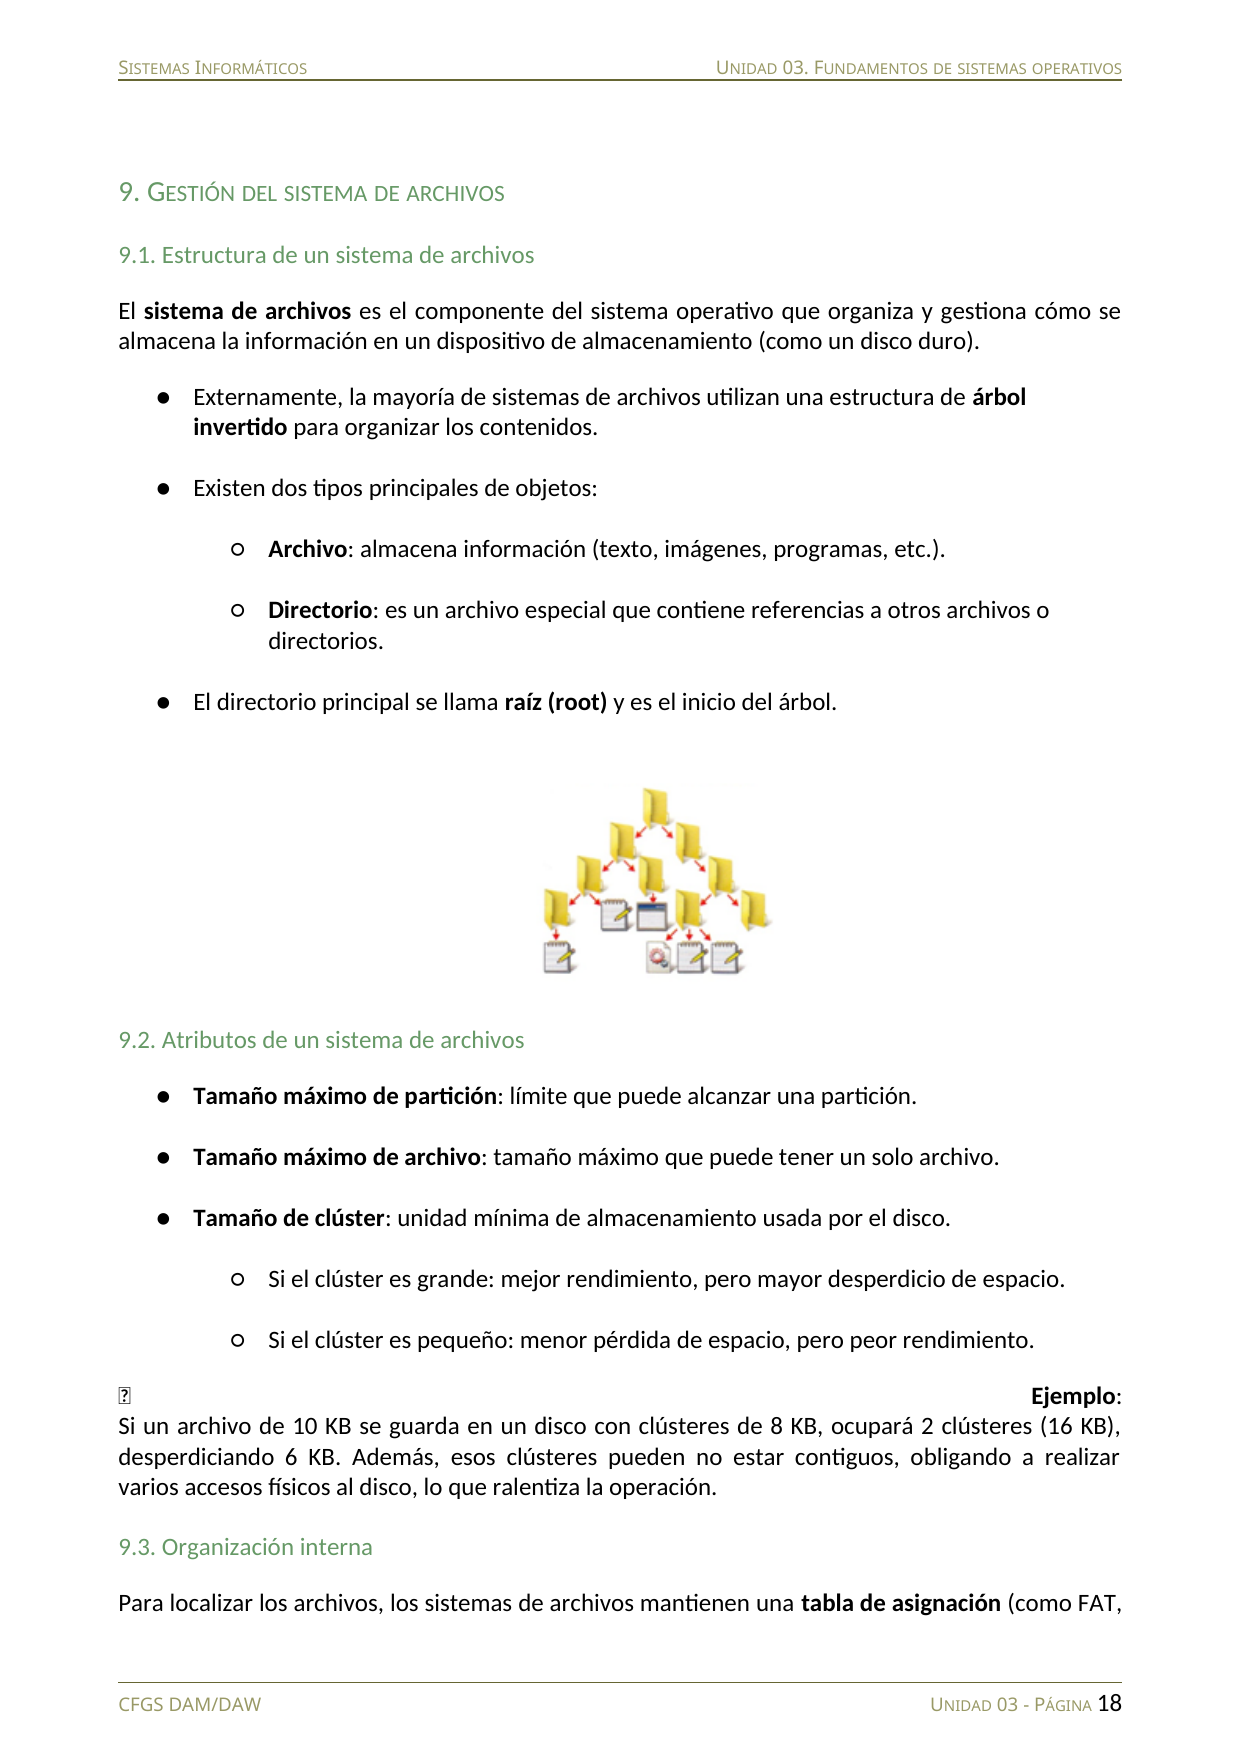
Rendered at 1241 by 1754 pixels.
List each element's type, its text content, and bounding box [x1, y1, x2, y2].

text Para localizar los archivos, los sistemas de archivos mantienen una tabla de asignación (como FAT, [118, 1587, 1122, 1617]
list Archivo: almacena información (texto, imágenes, programas, etc.). [231, 533, 1122, 594]
list Si el clúster es grande: mejor rendimiento, pero mayor desperdicio de espacio. [231, 1263, 1122, 1324]
list Tamaño máximo de archivo: tamaño máximo que puede tener un solo archivo. [156, 1141, 1122, 1202]
subtitle 9.2. Atributos de un sistema de archivos [118, 1025, 1122, 1055]
subtitle 9.1. Estructura de un sistema de archivos [118, 239, 1122, 270]
list Directorio: es un archivo especial que contiene referencias a otros archivos o directorios. [231, 594, 1122, 686]
list [156, 118, 1122, 148]
list El directorio principal se llama raíz (root) y es el inicio del árbol. [156, 686, 1122, 717]
list Externamente, la mayoría de sistemas de archivos utilizan una estructura de árbol invertido para organizar los contenidos. [156, 381, 1122, 472]
list Tamaño de clúster: unidad mínima de almacenamiento usada por el disco. [156, 1202, 1122, 1263]
picture [499, 772, 817, 996]
text 💡 Ejemplo: Si un archivo de 10 KB se guarda en un disco con clústeres de 8 KB, ocupará 2 clústeres (16 KB), desperdiciando 6 KB. Además, esos clústeres pueden no estar contiguos, obligando a realizar varios accesos físicos al disco, lo que ralentiza la operación. [118, 1380, 1122, 1502]
subtitle 9. Gestión del sistema de archivos [118, 173, 1122, 209]
list Existen dos tipos principales de objetos: [156, 472, 1122, 533]
subtitle 9.3. Organización interna [118, 1531, 1122, 1562]
list Tamaño máximo de partición: límite que puede alcanzar una partición. [156, 1080, 1122, 1141]
list Si el clúster es pequeño: menor pérdida de espacio, pero peor rendimiento. [231, 1324, 1122, 1355]
text El sistema de archivos es el componente del sistema operativo que organiza y gestiona cómo se almacena la información en un dispositivo de almacenamiento (como un disco duro). [118, 295, 1122, 356]
